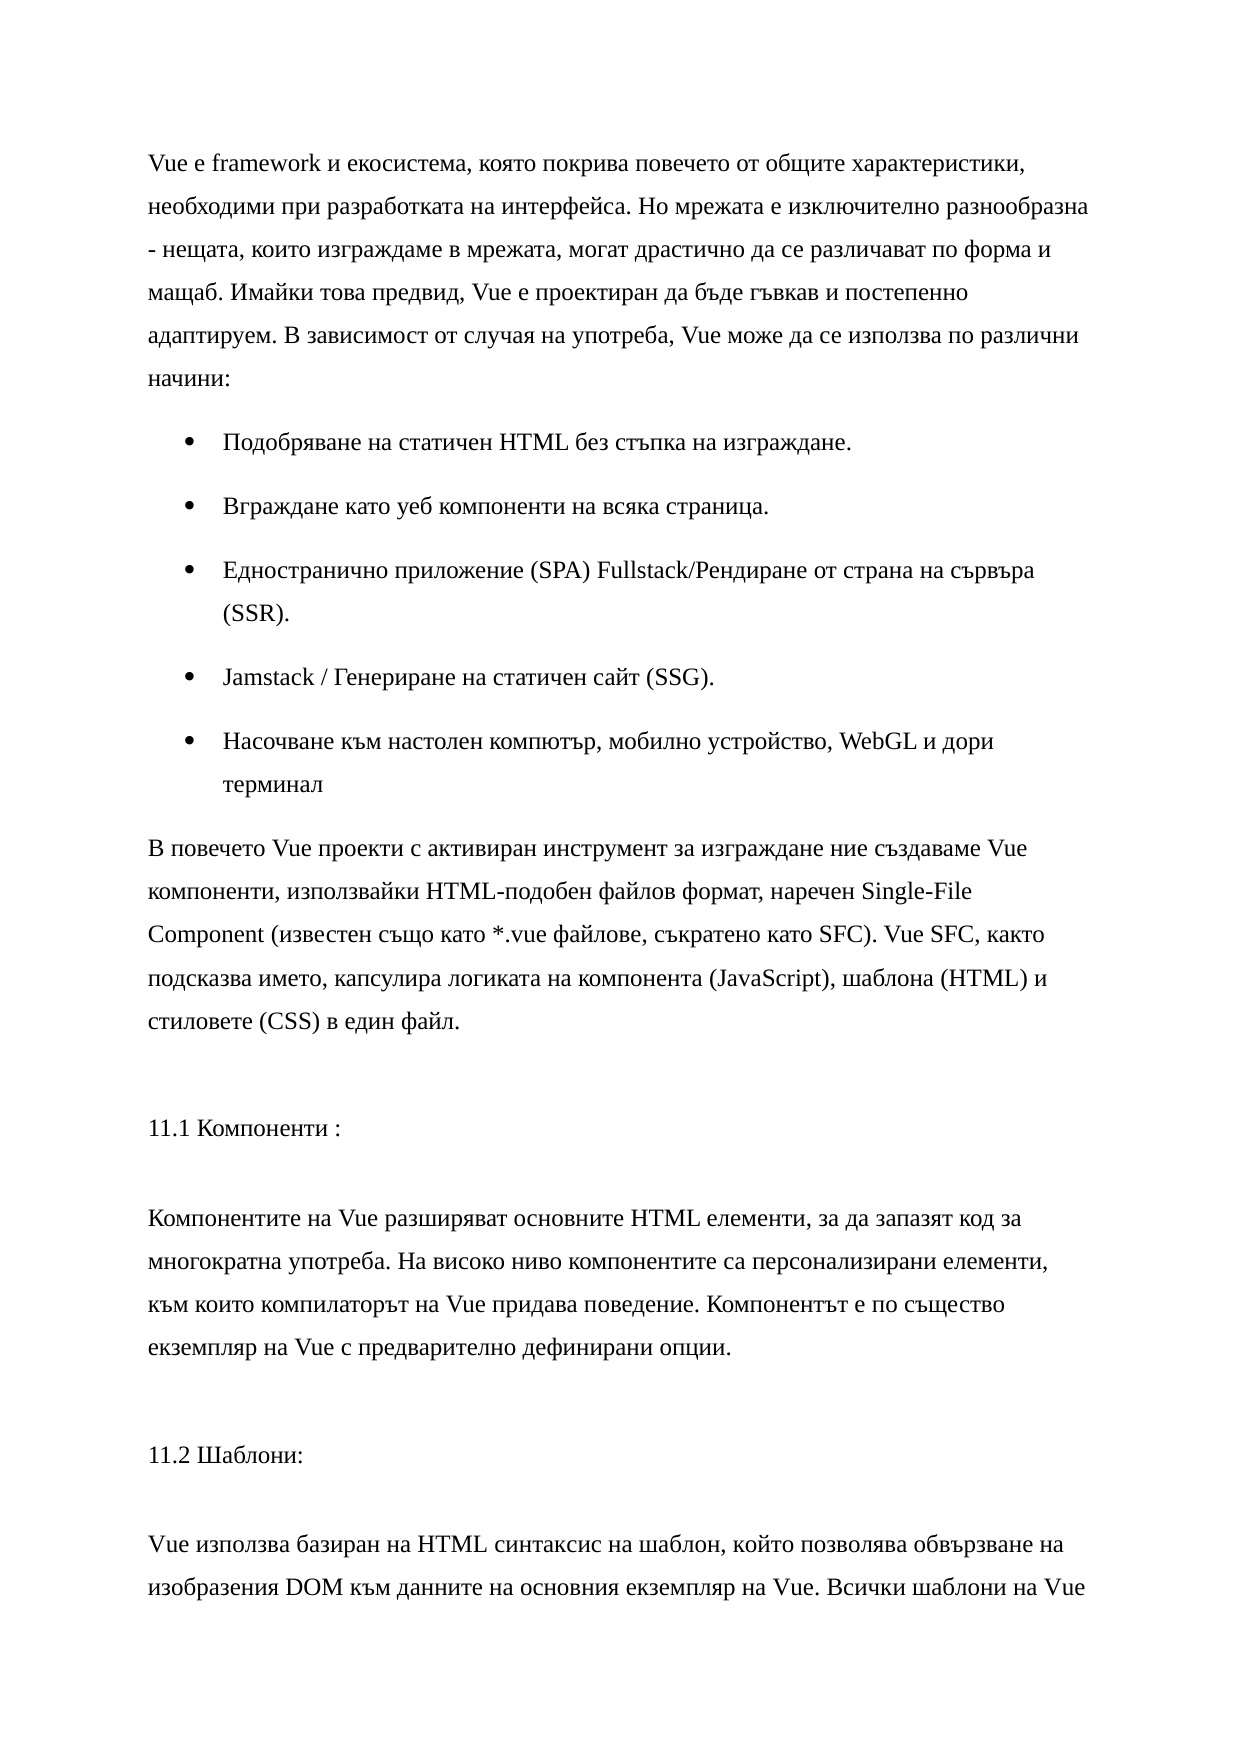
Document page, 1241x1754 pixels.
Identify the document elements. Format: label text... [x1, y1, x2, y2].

text Компонентите на Vue разширяват основните HTML елементи, за да запазят код за многократна употреба. На високо ниво компонентите са персонализирани елементи, към които компилаторът на Vue придава поведение. Компонентът е по същество екземпляр на Vue с предварително дефинирани опции. [148, 1203, 1093, 1361]
list Jamstack / Генериране на статичен сайт (SSG). [185, 662, 1093, 691]
subtitle 11.2 Шаблони: [148, 1440, 1093, 1468]
list Подобряване на статичен HTML без стъпка на изграждане. [185, 427, 1093, 456]
text Vue използва базиран на HTML синтаксис на шаблон, който позволява обвързване на изобразения DOM към данните на основния екземпляр на Vue. Всички шаблони на Vue [148, 1529, 1093, 1601]
text В повечето Vue проекти с активиран инструмент за изграждане ние създаваме Vue компоненти, използвайки HTML-подобен файлов формат, наречен Single-File Component (известен също като *.vue файлове, съкратено като SFC). Vue SFC, както подсказва името, капсулира логиката на компонента (JavaScript), шаблона (HTML) и стиловете (CSS) в един файл. [148, 833, 1093, 1034]
list Вграждане като уеб компоненти на всяка страница. [185, 491, 1093, 520]
list Насочване към настолен компютър, мобилно устройство, WebGL и дори терминал [185, 726, 1093, 798]
subtitle 11.1 Компоненти : [148, 1113, 1093, 1142]
list Едностранично приложение (SPA) Fullstack/Рендиране от страна на сървъра (SSR). [185, 555, 1093, 627]
text Vue е framework и екосистема, която покрива повечето от общите характеристики, необходими при разработката на интерфейса. Но мрежата е изключително разнообразна - нещата, които изграждаме в мрежата, могат драстично да се различават по форма и мащаб. Имайки това предвид, Vue е проектиран да бъде гъвкав и постепенно адаптируем. В зависимост от случая на употреба, Vue може да се използва по различни начини: [148, 148, 1093, 392]
